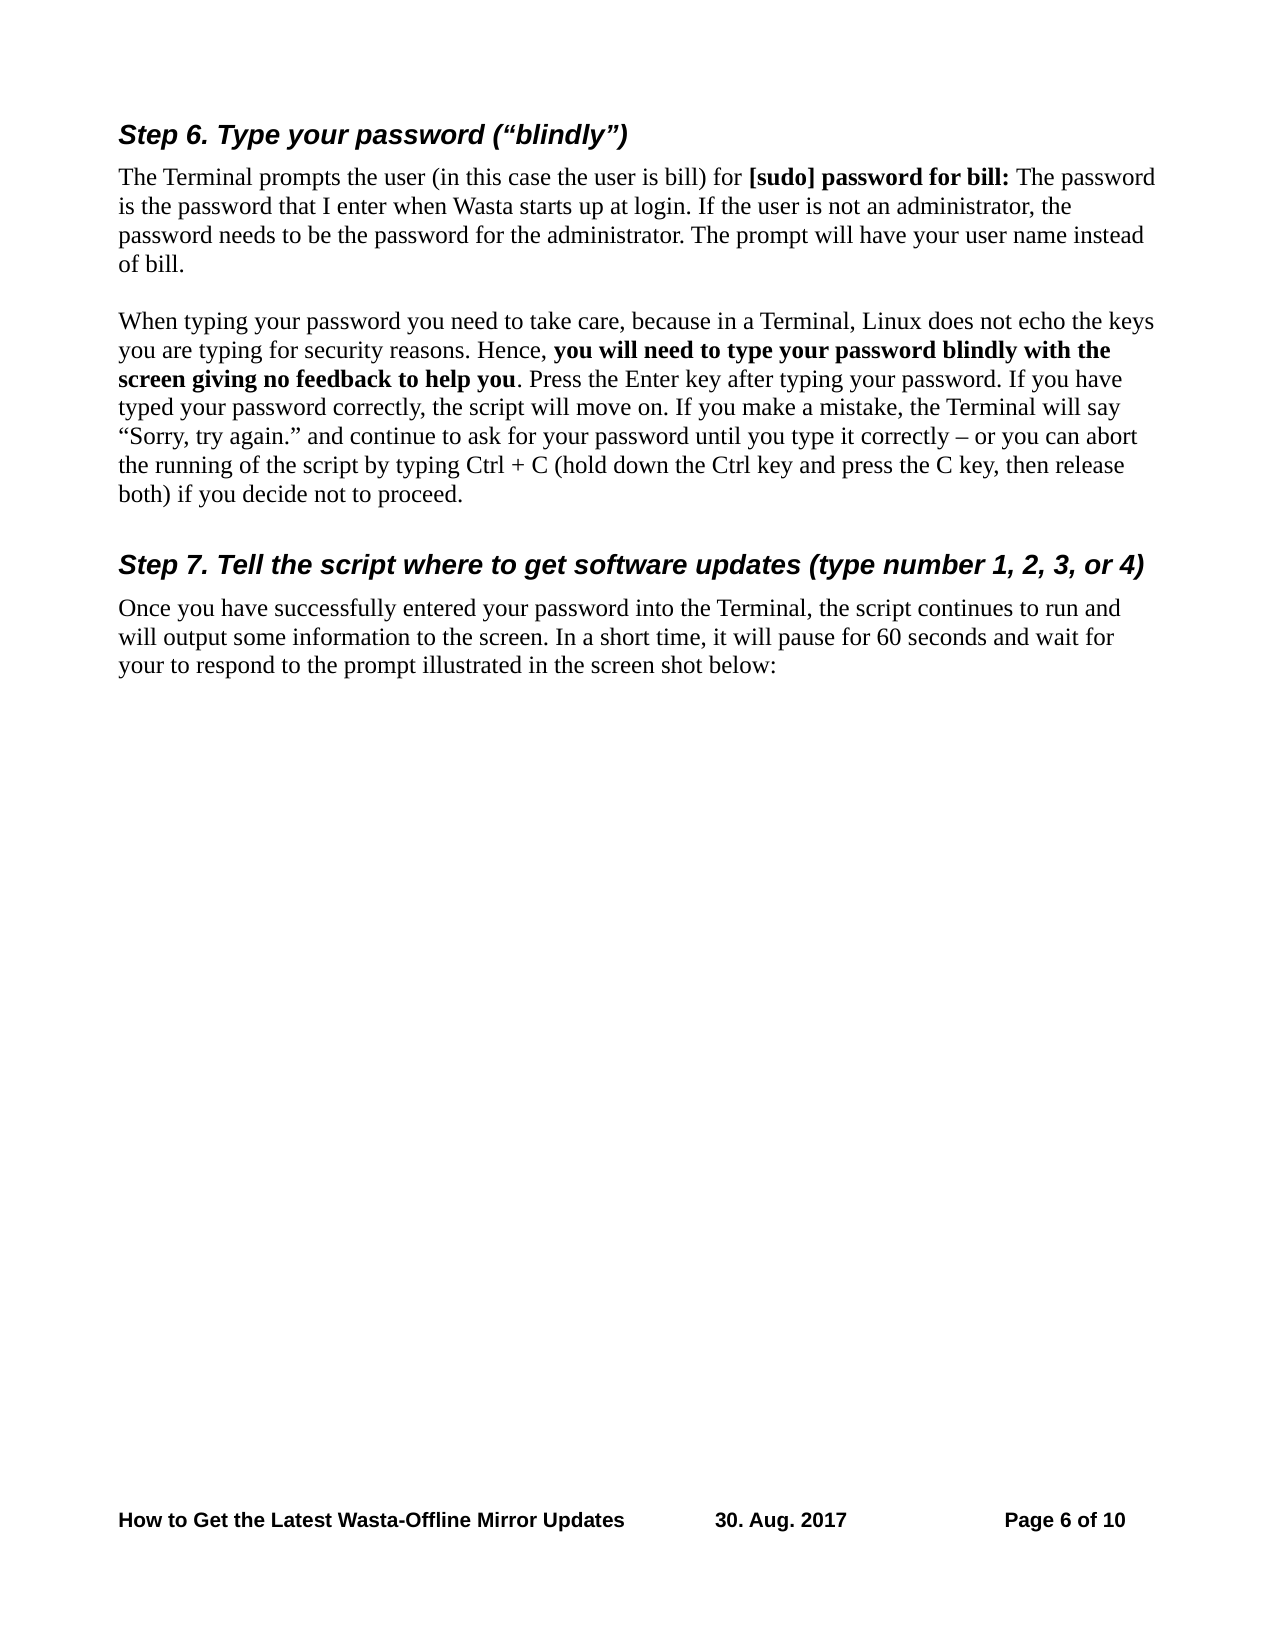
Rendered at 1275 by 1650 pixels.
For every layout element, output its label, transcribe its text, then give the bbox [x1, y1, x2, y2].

subtitle Step 6. Type your password (“blindly”) [118, 118, 1157, 150]
text Once you have successfully entered your password into the Terminal, the script continues to run and will output some information to the screen. In a short time, it will pause for 60 seconds and wait for your to respond to the prompt illustrated in the screen shot below: [118, 593, 1157, 679]
text The Terminal prompts the user (in this case the user is bill) for [sudo] password for bill: The password is the password that I enter when Wasta starts up at login. If the user is not an administrator, the password needs to be the password for the administrator. The prompt will have your user name instead of bill. [118, 162, 1157, 277]
subtitle Step 7. Tell the script where to get software updates (type number 1, 2, 3, or 4) [118, 549, 1157, 581]
text When typing your password you need to take care, because in a Terminal, Linux does not echo the keys you are typing for security reasons. Hence, you will need to type your password blindly with the screen giving no feedback to help you. Press the Enter key after typing your password. If you have typed your password correctly, the script will move on. If you make a mistake, the Terminal will say “Sorry, try again.” and continue to ask for your password until you type it correctly – or you can abort the running of the script by typing Ctrl + C (hold down the Ctrl key and press the C key, then release both) if you decide not to proceed. [118, 306, 1157, 507]
